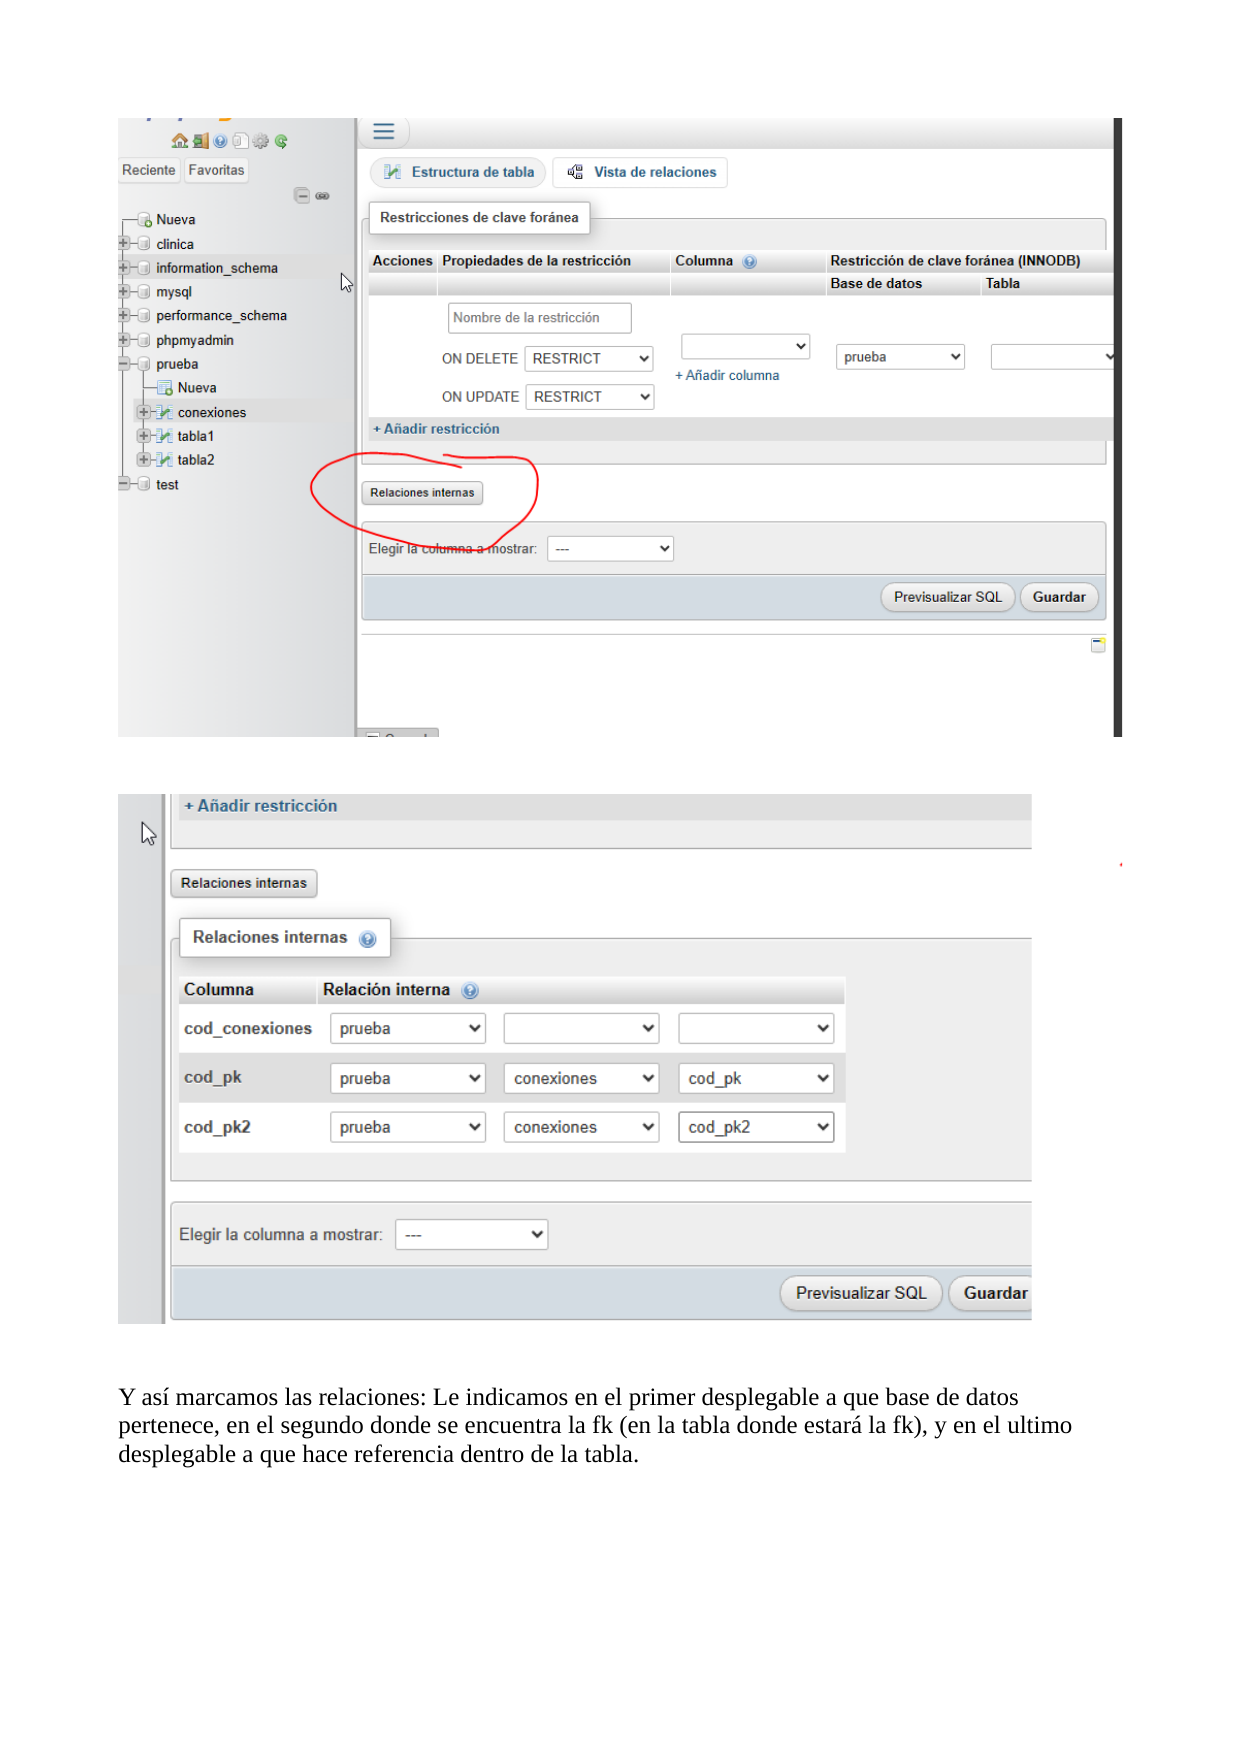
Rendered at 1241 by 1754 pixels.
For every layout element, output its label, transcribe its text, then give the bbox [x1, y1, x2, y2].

picture [118, 794, 1123, 1324]
picture [118, 118, 1123, 737]
text Y así marcamos las relaciones: Le indicamos en el primer desplegable a que base de datos pertenece, en el segundo donde se encuentra la fk (en la tabla donde estará la fk), y en el ultimo desplegable a que hace referencia dentro de la tabla. [118, 1382, 1122, 1468]
